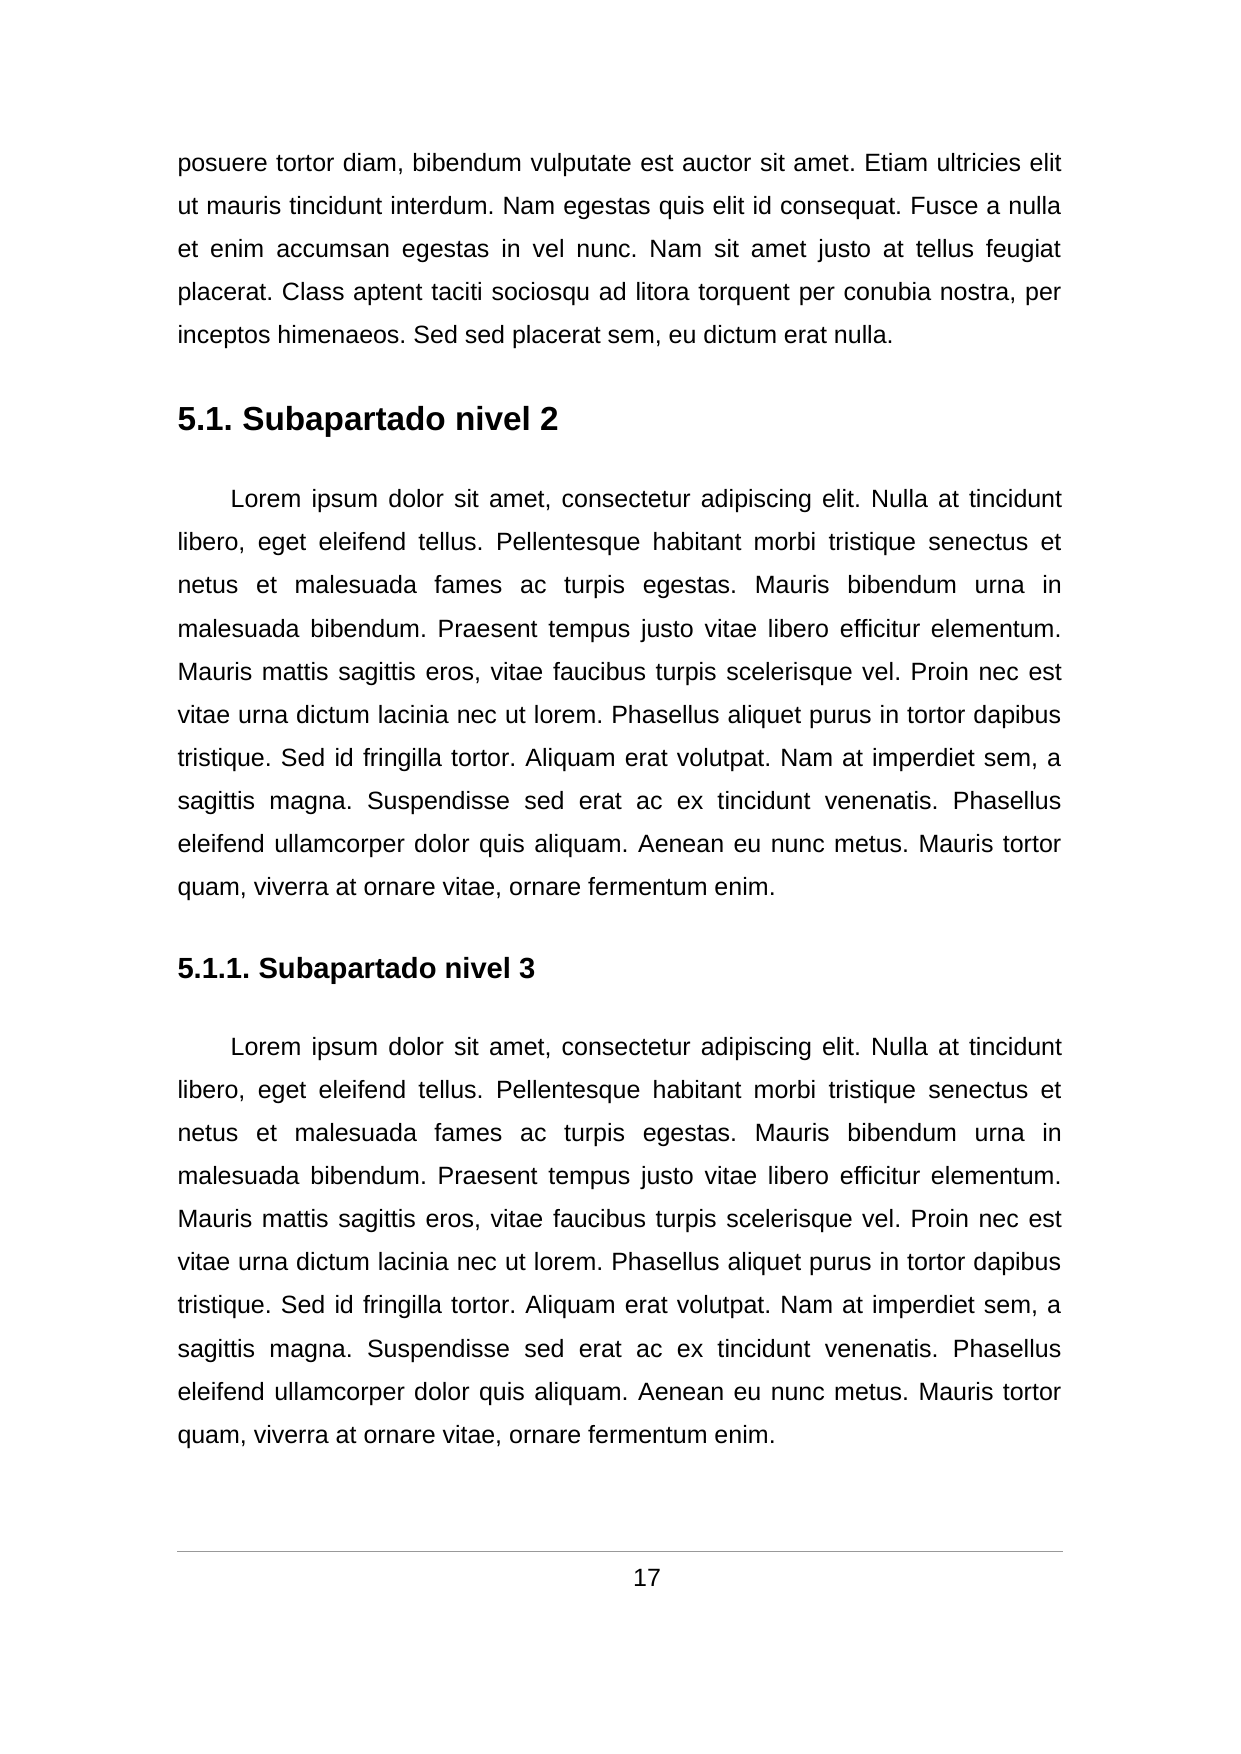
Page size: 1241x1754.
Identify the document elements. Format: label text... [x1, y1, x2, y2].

subtitle Subapartado nivel 3 [177, 951, 1063, 984]
text posuere tortor diam, bibendum vulputate est auctor sit amet. Etiam ultricies elit ut mauris tincidunt interdum. Nam egestas quis elit id consequat. Fusce a nulla et enim accumsan egestas in vel nunc. Nam sit amet justo at tellus feugiat placerat. Class aptent taciti sociosqu ad litora torquent per conubia nostra, per inceptos himenaeos. Sed sed placerat sem, eu dictum erat nulla. [177, 148, 1063, 349]
text Lorem ipsum dolor sit amet, consectetur adipiscing elit. Nulla at tincidunt libero, eget eleifend tellus. Pellentesque habitant morbi tristique senectus et netus et malesuada fames ac turpis egestas. Mauris bibendum urna in malesuada bibendum. Praesent tempus justo vitae libero efficitur elementum. Mauris mattis sagittis eros, vitae faucibus turpis scelerisque vel. Proin nec est vitae urna dictum lacinia nec ut lorem. Phasellus aliquet purus in tortor dapibus tristique. Sed id fringilla tortor. Aliquam erat volutpat. Nam at imperdiet sem, a sagittis magna. Suspendisse sed erat ac ex tincidunt venenatis. Phasellus eleifend ullamcorper dolor quis aliquam. Aenean eu nunc metus. Mauris tortor quam, viverra at ornare vitae, ornare fermentum enim. [177, 1032, 1063, 1448]
text Lorem ipsum dolor sit amet, consectetur adipiscing elit. Nulla at tincidunt libero, eget eleifend tellus. Pellentesque habitant morbi tristique senectus et netus et malesuada fames ac turpis egestas. Mauris bibendum urna in malesuada bibendum. Praesent tempus justo vitae libero efficitur elementum. Mauris mattis sagittis eros, vitae faucibus turpis scelerisque vel. Proin nec est vitae urna dictum lacinia nec ut lorem. Phasellus aliquet purus in tortor dapibus tristique. Sed id fringilla tortor. Aliquam erat volutpat. Nam at imperdiet sem, a sagittis magna. Suspendisse sed erat ac ex tincidunt venenatis. Phasellus eleifend ullamcorper dolor quis aliquam. Aenean eu nunc metus. Mauris tortor quam, viverra at ornare vitae, ornare fermentum enim. [177, 484, 1063, 901]
subtitle Subapartado nivel 2 [177, 399, 1063, 437]
